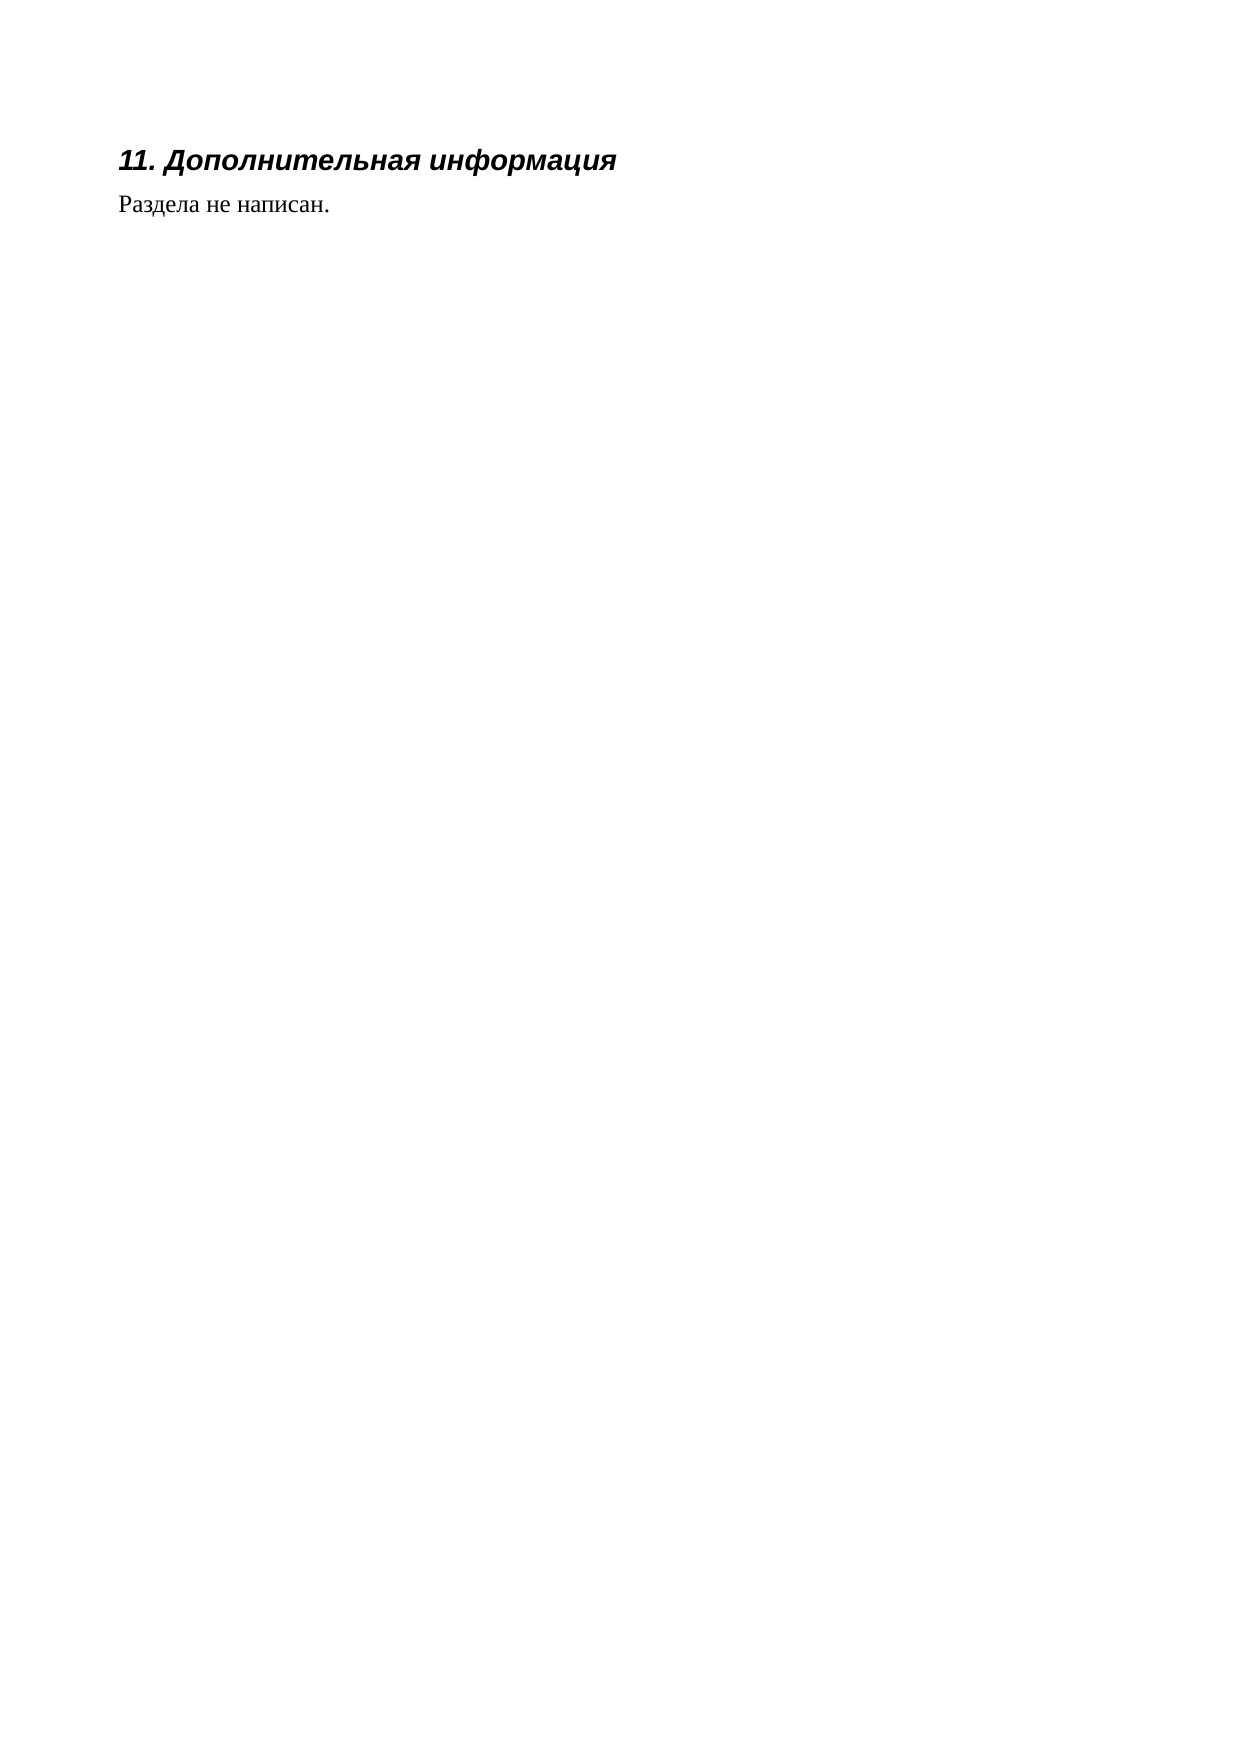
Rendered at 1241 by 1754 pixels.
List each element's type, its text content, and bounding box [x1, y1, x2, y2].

subtitle 11. Дополнительная информация [118, 143, 1122, 177]
text Раздела не написан. [118, 189, 1122, 218]
